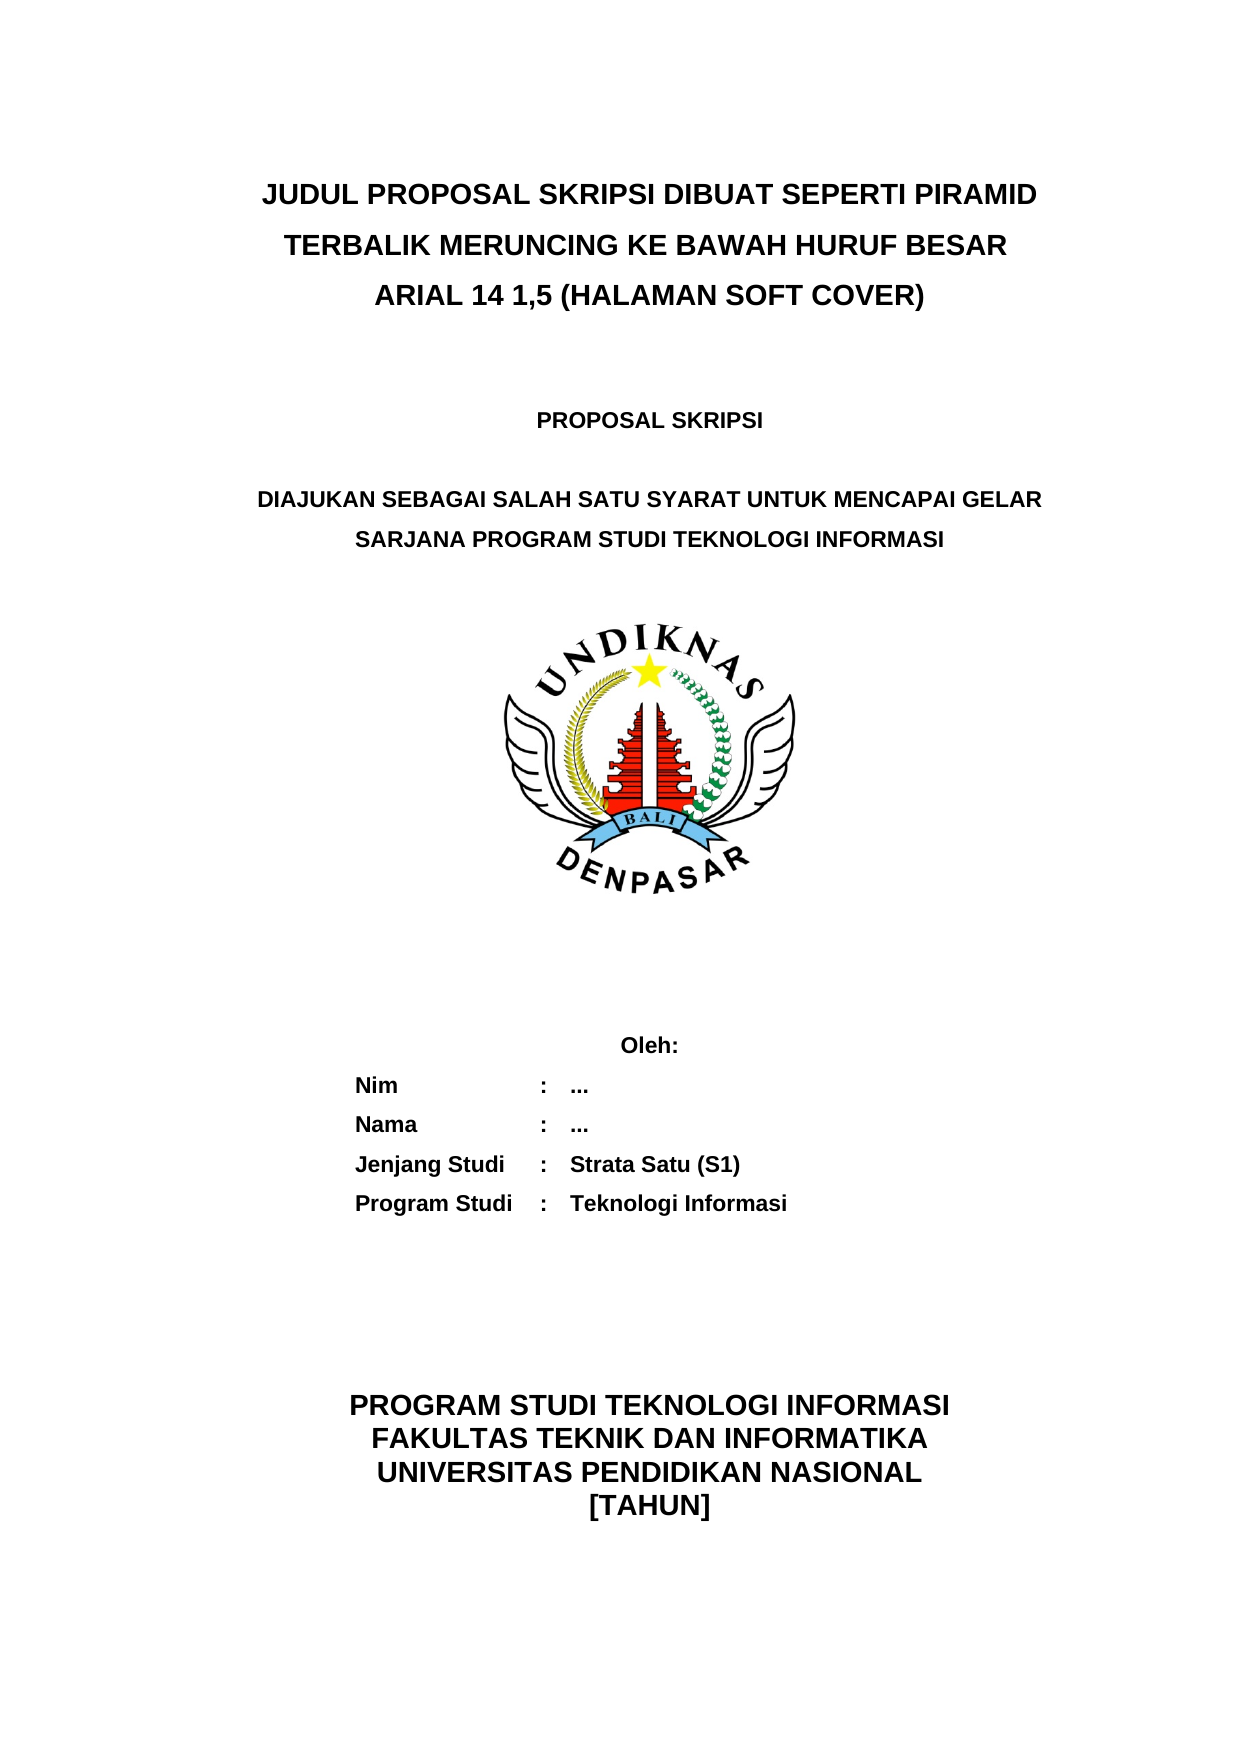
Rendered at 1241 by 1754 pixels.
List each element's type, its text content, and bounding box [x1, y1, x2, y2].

table_header Oleh: [344, 1033, 956, 1072]
text UNIVERSITAS PENDIDIKAN NASIONAL [236, 1455, 1063, 1488]
table_cell Nama [344, 1111, 528, 1151]
table_cell : [528, 1111, 558, 1151]
table_cell ... [559, 1072, 956, 1111]
picture [501, 604, 798, 901]
text DIAJUKAN SEBAGAI SALAH SATU SYARAT UNTUK MENCAPAI GELAR SARJANA PROGRAM STUDI TEKNOLOGI INFORMASI [236, 486, 1063, 552]
table_cell Program Studi [344, 1190, 528, 1230]
table_cell Strata Satu (S1) [559, 1151, 956, 1190]
table_cell Nim [344, 1072, 528, 1111]
text JUDUL PROPOSAL SKRIPSI DIBUAT SEPERTI PIRAMID TERBALIK MERUNCING KE BAWAH HURUF BESAR ARIAL 14 1,5 (HALAMAN SOFT COVER) [236, 177, 1063, 311]
table_cell Jenjang Studi [344, 1151, 528, 1190]
text PROGRAM STUDI TEKNOLOGI INFORMASI [236, 1388, 1063, 1421]
table_cell ... [559, 1111, 956, 1151]
table_cell Teknologi Informasi [559, 1190, 956, 1230]
table_cell : [528, 1190, 558, 1230]
table_cell : [528, 1072, 558, 1111]
text PROPOSAL SKRIPSI [236, 407, 1063, 433]
table_cell : [528, 1151, 558, 1190]
text [TAHUN] [236, 1488, 1063, 1522]
text FAKULTAS TEKNIK DAN INFORMATIKA [236, 1421, 1063, 1455]
